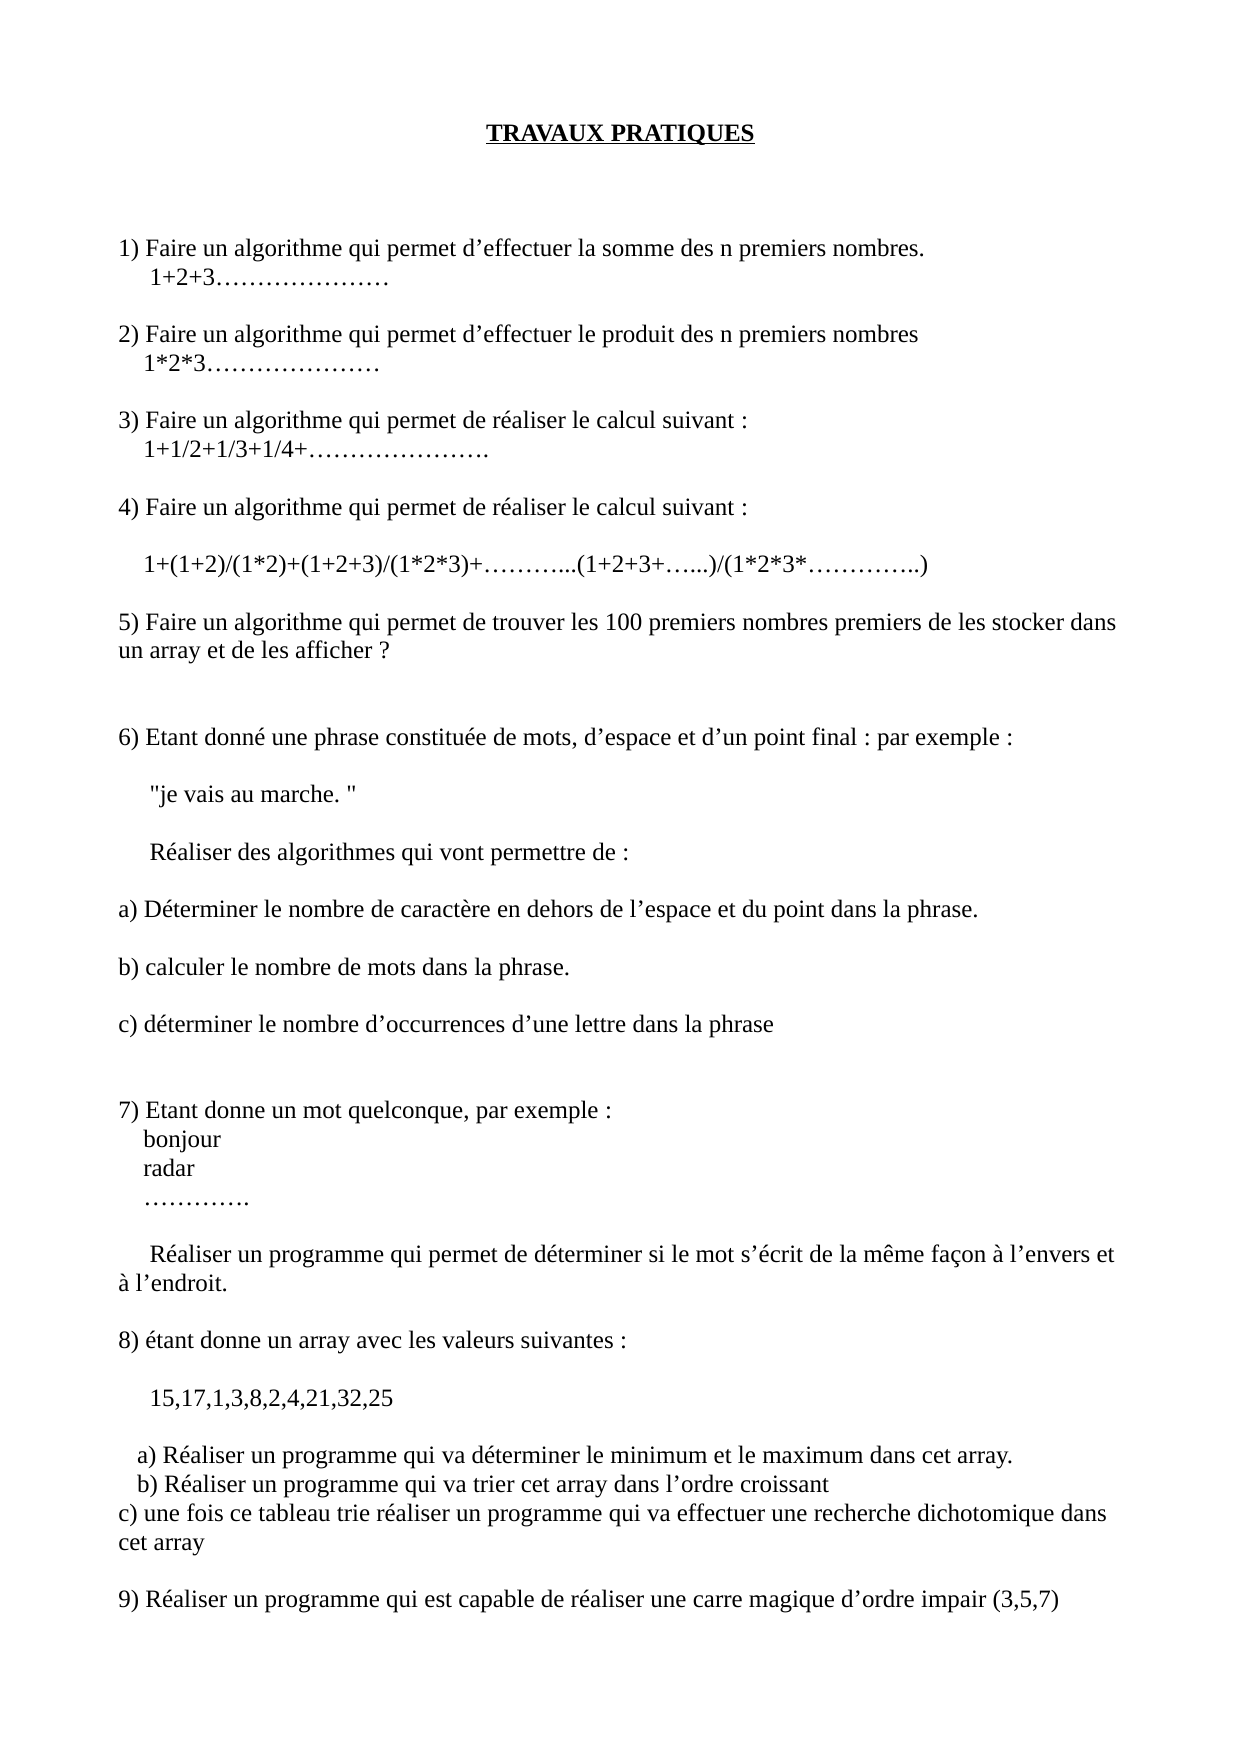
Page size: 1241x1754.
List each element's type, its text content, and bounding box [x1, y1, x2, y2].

text "je vais au marche. " [118, 779, 1122, 808]
text bonjour [118, 1124, 1122, 1153]
text 8) étant donne un array avec les valeurs suivantes : [118, 1326, 1122, 1354]
text 2) Faire un algorithme qui permet d’effectuer le produit des n premiers nombres [118, 319, 1122, 348]
text 1*2*3………………… [118, 348, 1122, 377]
text 9) Réaliser un programme qui est capable de réaliser une carre magique d’ordre impair (3,5,7) [118, 1584, 1122, 1613]
text c) une fois ce tableau trie réaliser un programme qui va effectuer une recherche dichotomique dans cet array [118, 1498, 1122, 1556]
text Réaliser des algorithmes qui vont permettre de : [118, 837, 1122, 866]
text b) calculer le nombre de mots dans la phrase. [118, 952, 1122, 981]
text a) Déterminer le nombre de caractère en dehors de l’espace et du point dans la phrase. [118, 894, 1122, 923]
text 15,17,1,3,8,2,4,21,32,25 [118, 1383, 1122, 1412]
text …………. [118, 1182, 1122, 1211]
text 3) Faire un algorithme qui permet de réaliser le calcul suivant : [118, 406, 1122, 434]
text 7) Etant donne un mot quelconque, par exemple : [118, 1096, 1122, 1124]
text 5) Faire un algorithme qui permet de trouver les 100 premiers nombres premiers de les stocker dans un array et de les afficher ? [118, 607, 1122, 664]
text c) déterminer le nombre d’occurrences d’une lettre dans la phrase [118, 1009, 1122, 1038]
text TRAVAUX PRATIQUES [118, 118, 1122, 147]
text 1) Faire un algorithme qui permet d’effectuer la somme des n premiers nombres. [118, 233, 1122, 262]
text a) Réaliser un programme qui va déterminer le minimum et le maximum dans cet array. [118, 1441, 1122, 1469]
text 1+(1+2)/(1*2)+(1+2+3)/(1*2*3)+………...(1+2+3+…...)/(1*2*3*…………..) [118, 549, 1122, 578]
text b) Réaliser un programme qui va trier cet array dans l’ordre croissant [118, 1469, 1122, 1498]
text Réaliser un programme qui permet de déterminer si le mot s’écrit de la même façon à l’envers et à l’endroit. [118, 1239, 1122, 1297]
text 6) Etant donné une phrase constituée de mots, d’espace et d’un point final : par exemple : [118, 722, 1122, 751]
text 4) Faire un algorithme qui permet de réaliser le calcul suivant : [118, 492, 1122, 521]
text 1+1/2+1/3+1/4+…………………. [118, 434, 1122, 463]
text radar [118, 1153, 1122, 1182]
text 1+2+3………………… [118, 262, 1122, 291]
